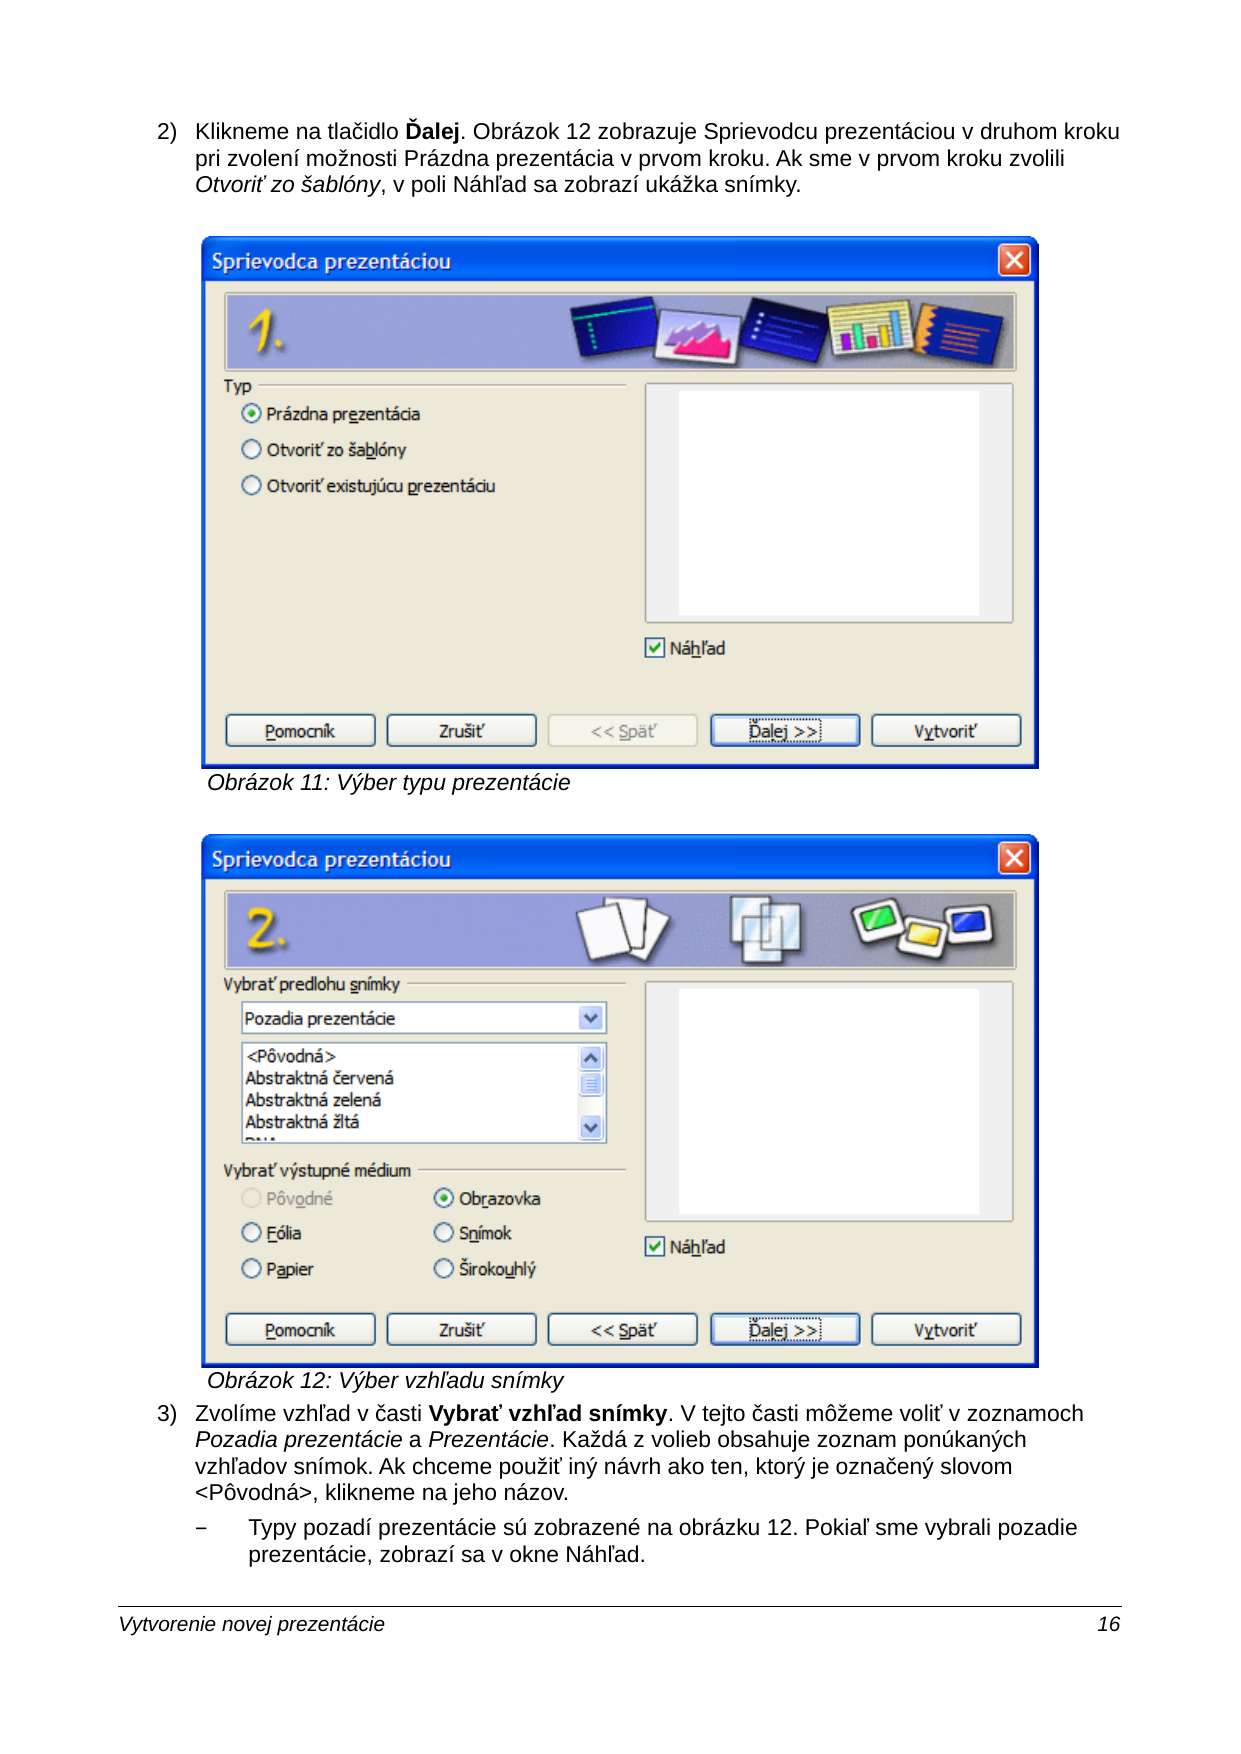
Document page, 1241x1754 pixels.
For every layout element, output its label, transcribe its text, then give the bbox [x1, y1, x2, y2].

picture [201, 236, 1039, 769]
text Obrázok 11: Výber typu prezentácie [207, 769, 1033, 795]
text Obrázok 12: Výber vzhľadu snímky [207, 1368, 1033, 1394]
list Klikneme na tlačidlo Ďalej. Obrázok 12 zobrazuje Sprievodcu prezentáciou v druhom kroku pri zvolení možnosti Prázdna prezentácia v prvom kroku. Ak sme v prvom kroku zvolili Otvoriť zo šablóny, v poli Náhľad sa zobrazí ukážka snímky. [177, 118, 1122, 197]
list Zvolíme vzhľad v časti Vybrať vzhľad snímky. V tejto časti môžeme voliť v zoznamoch Pozadia prezentácie a Prezentácie. Každá z volieb obsahuje zoznam ponúkaných vzhľadov snímok. Ak chceme použiť iný návrh ako ten, ktorý je označený slovom <Pôvodná>, klikneme na jeho názov. [177, 1400, 1122, 1506]
picture [201, 834, 1039, 1368]
list Typy pozadí prezentácie sú zobrazené na obrázku 12. Pokiaľ sme vybrali pozadie prezentácie, zobrazí sa v okne Náhľad. [195, 1512, 1122, 1567]
